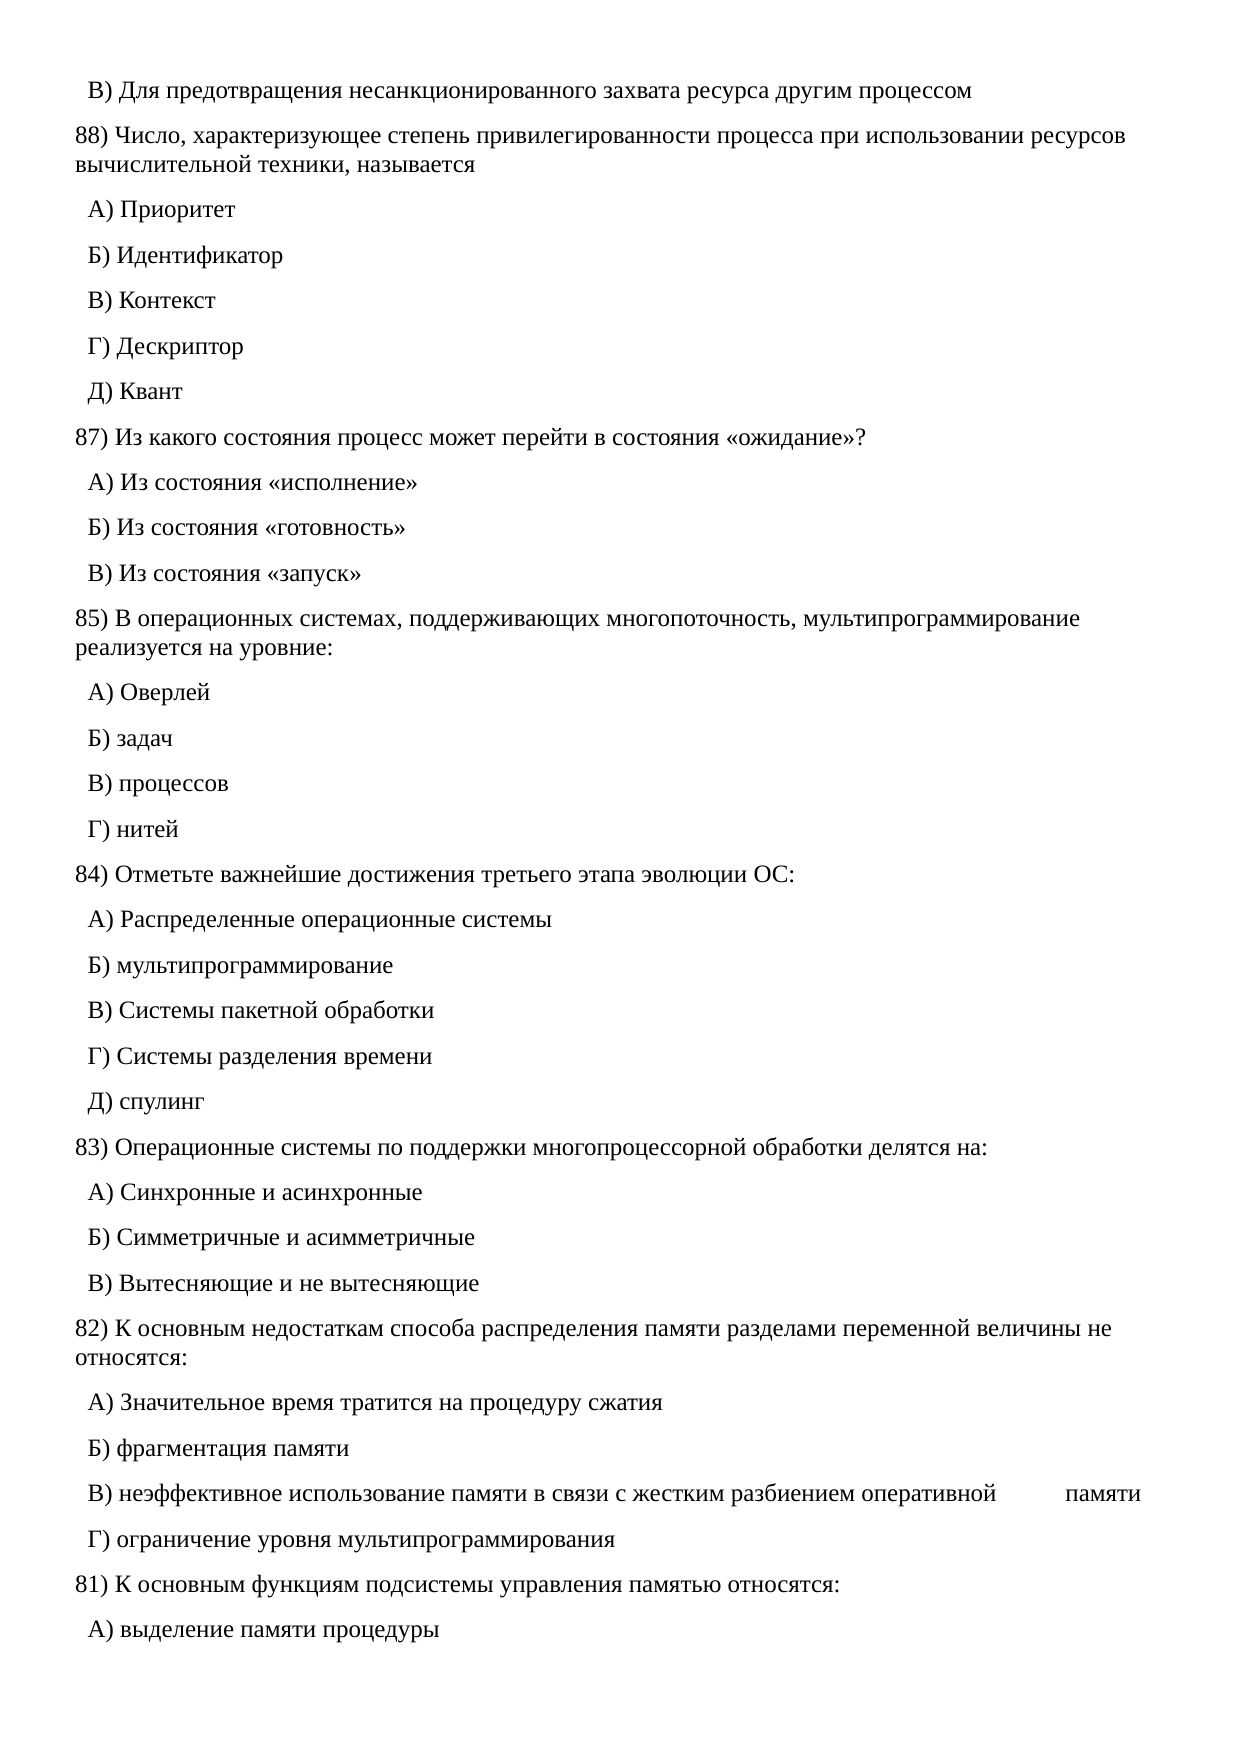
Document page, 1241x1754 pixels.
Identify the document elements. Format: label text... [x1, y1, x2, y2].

text 84) Отметьте важнейшие достижения третьего этапа эволюции ОС: [75, 859, 1165, 888]
text 83) Операционные системы по поддержки многопроцессорной обработки делятся на: [75, 1132, 1165, 1160]
text В) Контекст [75, 285, 1165, 314]
text Б) фрагментация памяти [75, 1433, 1165, 1462]
text 81) К основным функциям подсистемы управления памятью относятся: [75, 1569, 1165, 1598]
text 88) Число, характеризующее степень привилегированности процесса при использовании ресурсов вычислительной техники, называется [75, 120, 1165, 178]
text Б) Симметричные и асимметричные [75, 1222, 1165, 1251]
text В) Вытесняющие и не вытесняющие [75, 1268, 1165, 1297]
text 85) В операционных системах, поддерживающих многопоточность, мультипрограммирование реализуется на уровние: [75, 603, 1165, 661]
text А) выделение памяти процедуры [75, 1614, 1165, 1643]
text Б) Из состояния «готовность» [75, 512, 1165, 541]
text В) Системы пакетной обработки [75, 995, 1165, 1024]
text Г) нитей [75, 814, 1165, 842]
text 82) К основным недостаткам способа распределения памяти разделами переменной величины не относятся: [75, 1313, 1165, 1371]
text Г) Дескриптор [75, 331, 1165, 359]
text А) Значительное время тратится на процедуру сжатия [75, 1387, 1165, 1416]
text 87) Из какого состояния процесс может перейти в состояния «ожидание»? [75, 422, 1165, 450]
text А) Оверлей [75, 677, 1165, 706]
text Б) Идентификатор [75, 240, 1165, 269]
text А) Синхронные и асинхронные [75, 1177, 1165, 1206]
text В) Из состояния «запуск» [75, 558, 1165, 587]
text А) Распределенные операционные системы [75, 904, 1165, 933]
text Г) ограничение уровня мультипрограммирования [75, 1524, 1165, 1552]
text В) Для предотвращения несанкционированного захвата ресурса другим процессом [75, 75, 1165, 104]
text В) неэффективное использование памяти в связи с жестким разбиением оперативной памяти [75, 1478, 1165, 1507]
text Г) Системы разделения времени [75, 1041, 1165, 1069]
text В) процессов [75, 768, 1165, 797]
text А) Из состояния «исполнение» [75, 467, 1165, 496]
text А) Приоритет [75, 194, 1165, 223]
text Д) спулинг [75, 1086, 1165, 1115]
text Б) мультипрограммирование [75, 950, 1165, 979]
text Д) Квант [75, 376, 1165, 405]
text Б) задач [75, 723, 1165, 752]
